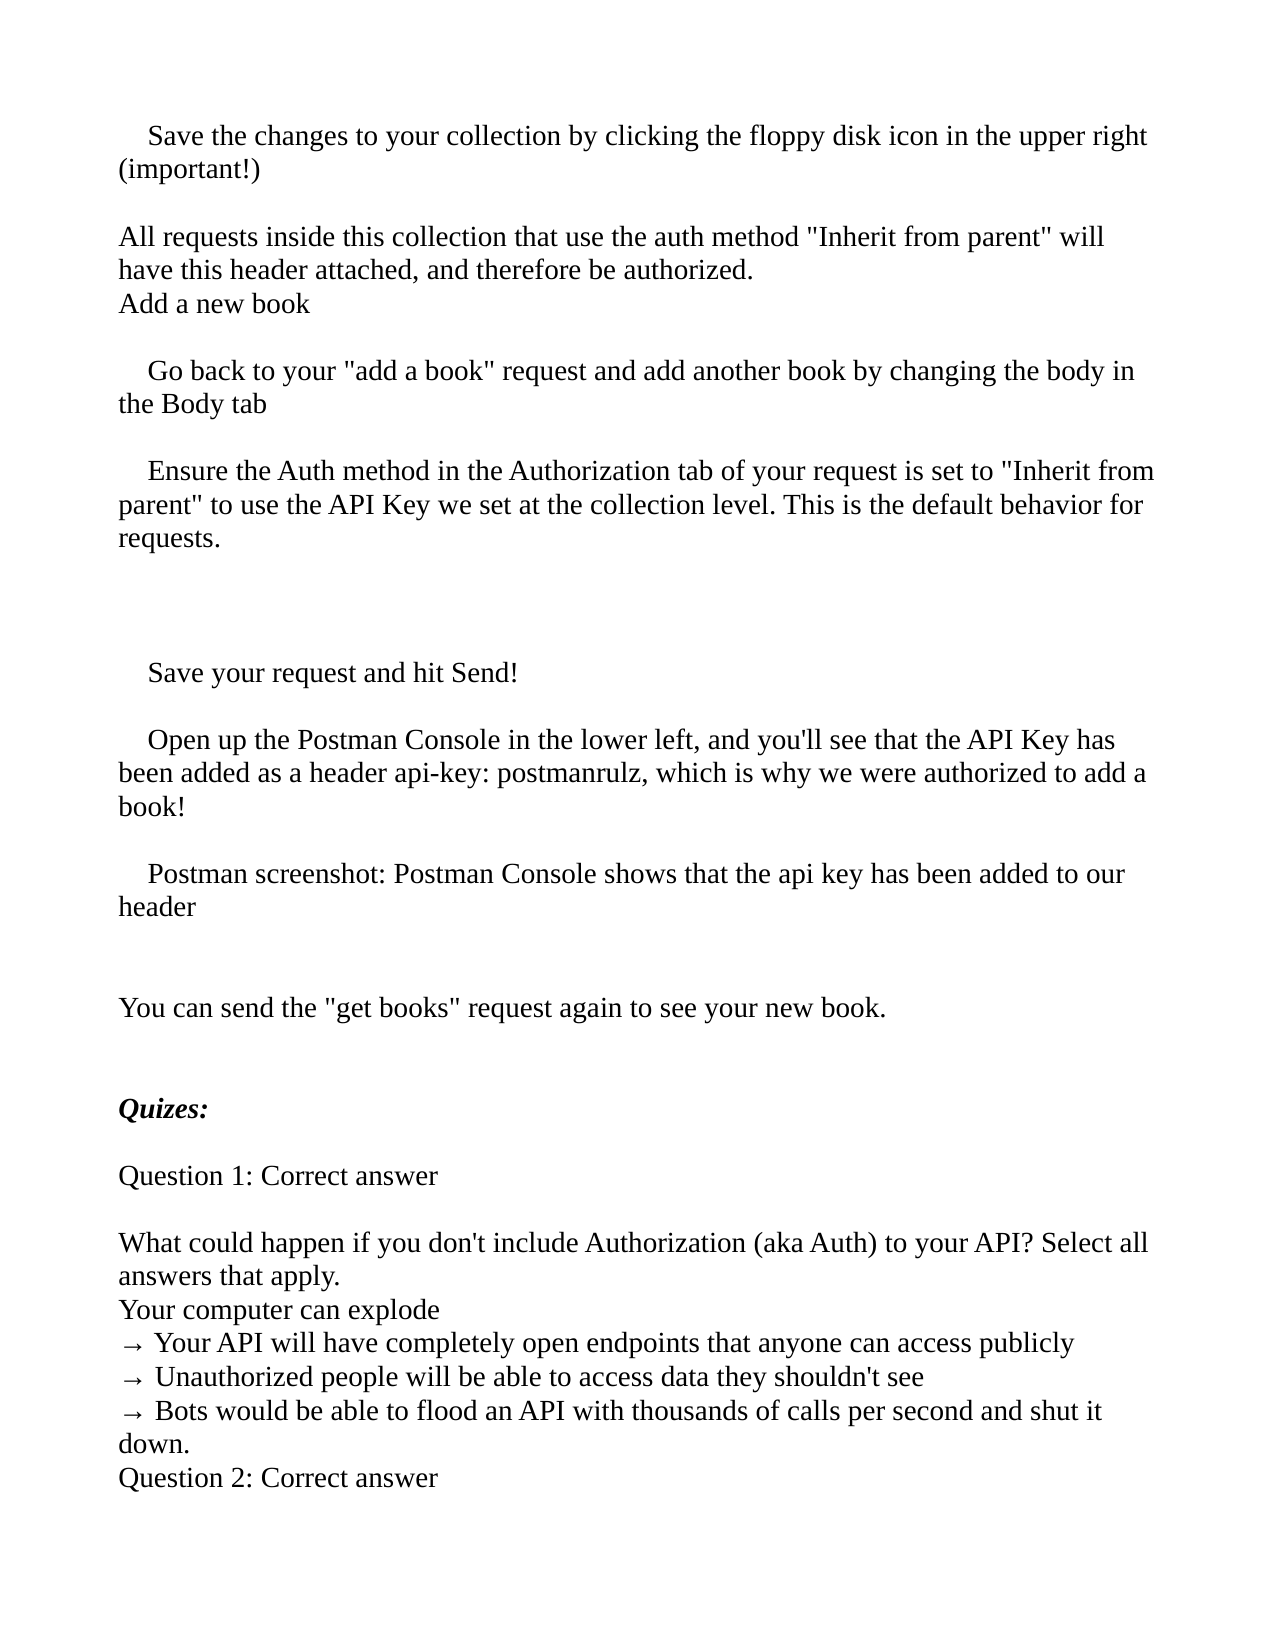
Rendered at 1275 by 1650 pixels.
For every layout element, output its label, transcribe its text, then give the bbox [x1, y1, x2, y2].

text All requests inside this collection that use the auth method "Inherit from parent" will have this header attached, and therefore be authorized. [118, 219, 1157, 286]
text Save the changes to your collection by clicking the floppy disk icon in the upper right (important!) [118, 118, 1157, 185]
text Quizes: [118, 1091, 1157, 1124]
text Your computer can explode [118, 1292, 1157, 1326]
text Question 1: Correct answer [118, 1158, 1157, 1191]
text Open up the Postman Console in the lower left, and you'll see that the API Key has been added as a header api-key: postmanrulz, which is why we were authorized to add a book! [118, 722, 1157, 822]
text Save your request and hit Send! [118, 655, 1157, 688]
text Add a new book [118, 286, 1157, 319]
text Question 2: Correct answer [118, 1460, 1157, 1493]
text You can send the "get books" request again to see your new book. [118, 990, 1157, 1024]
text What could happen if you don't include Authorization (aka Auth) to your API? Select all answers that apply. [118, 1225, 1157, 1292]
text Postman screenshot: Postman Console shows that the api key has been added to our header [118, 856, 1157, 923]
text Go back to your "add a book" request and add another book by changing the body in the Body tab [118, 353, 1157, 420]
text → Your API will have completely open endpoints that anyone can access publicly [118, 1326, 1157, 1359]
text Ensure the Auth method in the Authorization tab of your request is set to "Inherit from parent" to use the API Key we set at the collection level. This is the default behavior for requests. [118, 453, 1157, 554]
text → Unauthorized people will be able to access data they shouldn't see [118, 1359, 1157, 1393]
text → Bots would be able to flood an API with thousands of calls per second and shut it down. [118, 1393, 1157, 1460]
